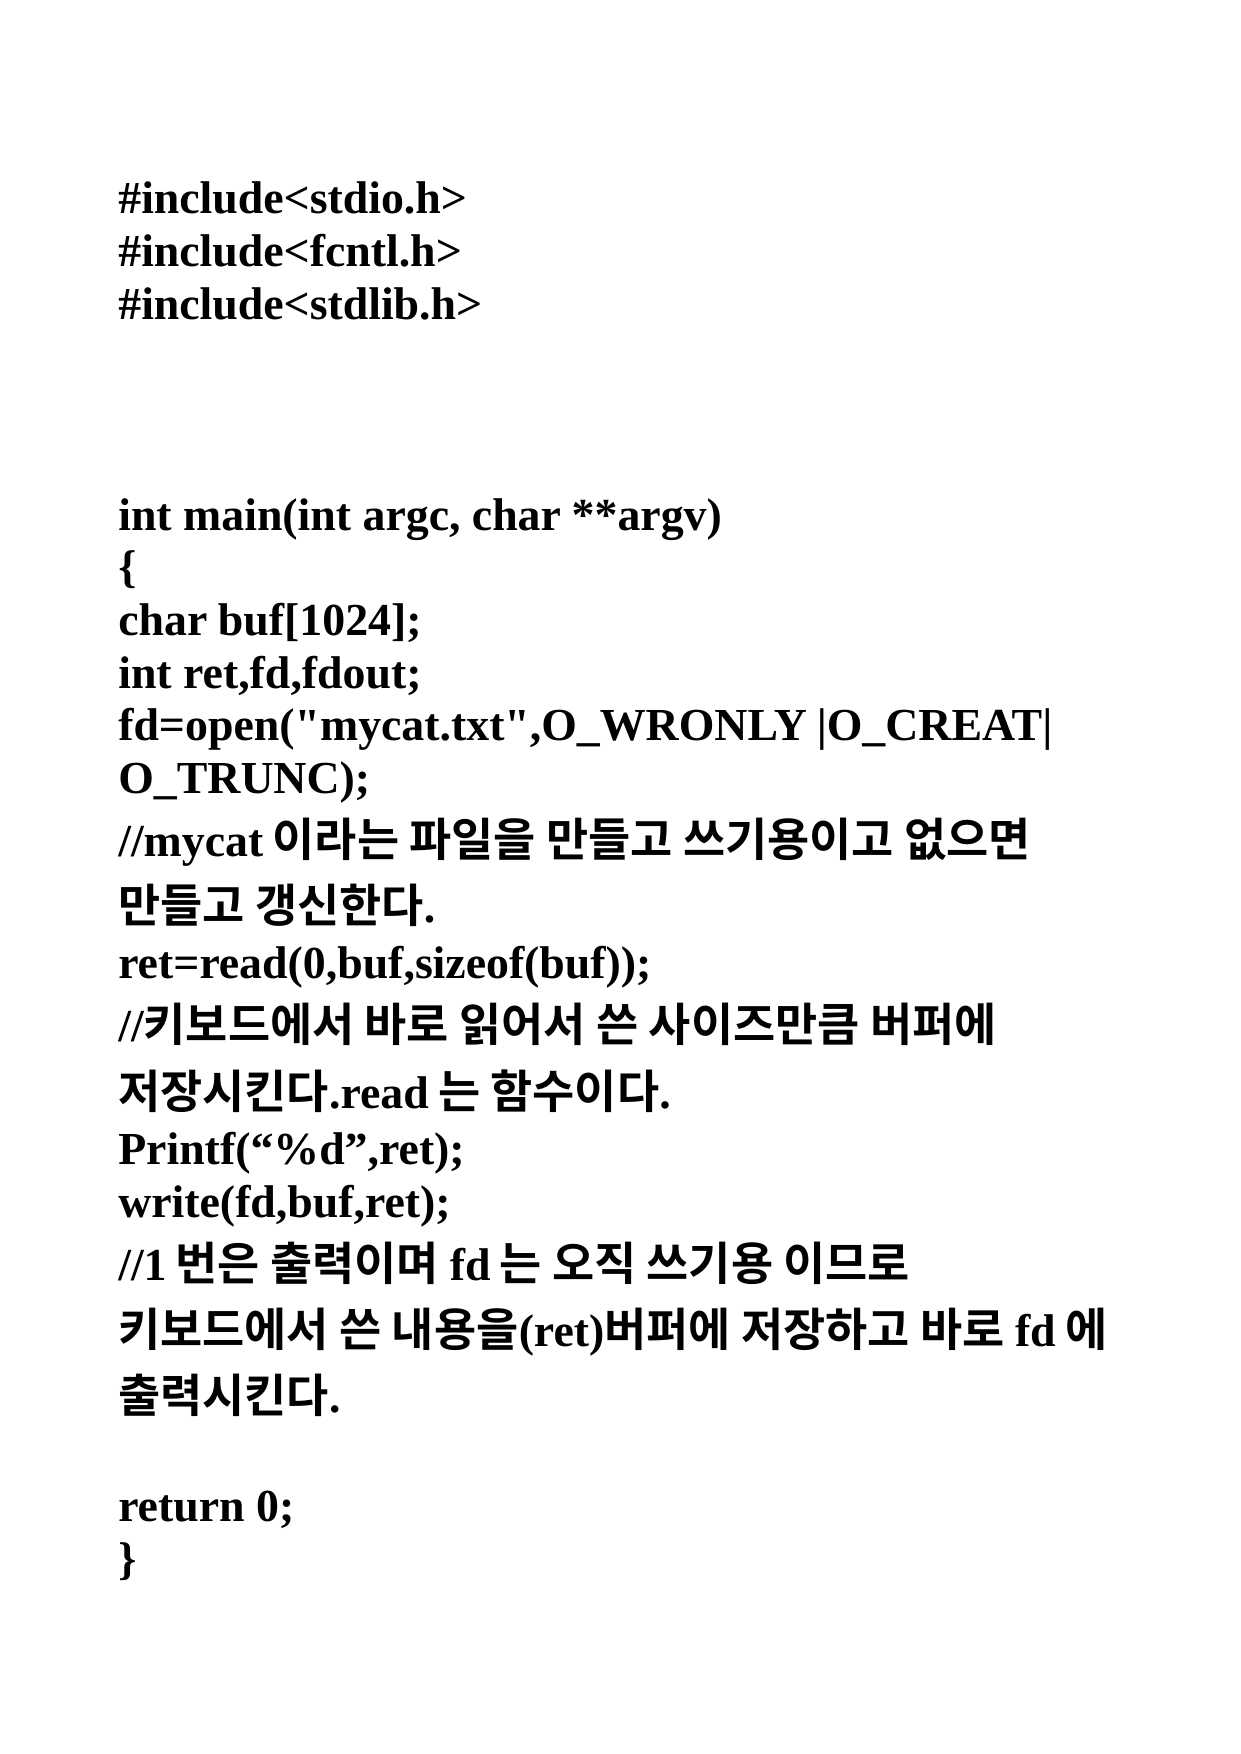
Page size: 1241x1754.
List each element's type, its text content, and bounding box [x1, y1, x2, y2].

text write(fd,buf,ret); [118, 1174, 1122, 1227]
text return 0; [118, 1479, 1122, 1531]
text //키보드에서 바로 읽어서 쓴 사이즈만큼 버퍼에 저장시킨다.read는 함수이다. [118, 989, 1122, 1121]
text #include<stdlib.h> [118, 276, 1122, 329]
text //1번은 출력이며 fd는 오직 쓰기용 이므로 키보드에서 쓴 내용을(ret)버퍼에 저장하고 바로 fd에 출력시킨다. [118, 1227, 1122, 1426]
text int main(int argc, char **argv) [118, 487, 1122, 540]
text int ret,fd,fdout; [118, 645, 1122, 698]
text Printf(“%d”,ret); [118, 1121, 1122, 1174]
text #include<fcntl.h> [118, 223, 1122, 276]
text #include<stdio.h> [118, 171, 1122, 223]
text ret=read(0,buf,sizeof(buf)); [118, 936, 1122, 989]
text char buf[1024]; [118, 592, 1122, 645]
text { [118, 540, 1122, 592]
text } [118, 1531, 1122, 1584]
text //mycat이라는 파일을 만들고 쓰기용이고 없으면 만들고 갱신한다. [118, 803, 1122, 936]
text fd=open("mycat.txt",O_WRONLY |O_CREAT|O_TRUNC); [118, 698, 1122, 803]
